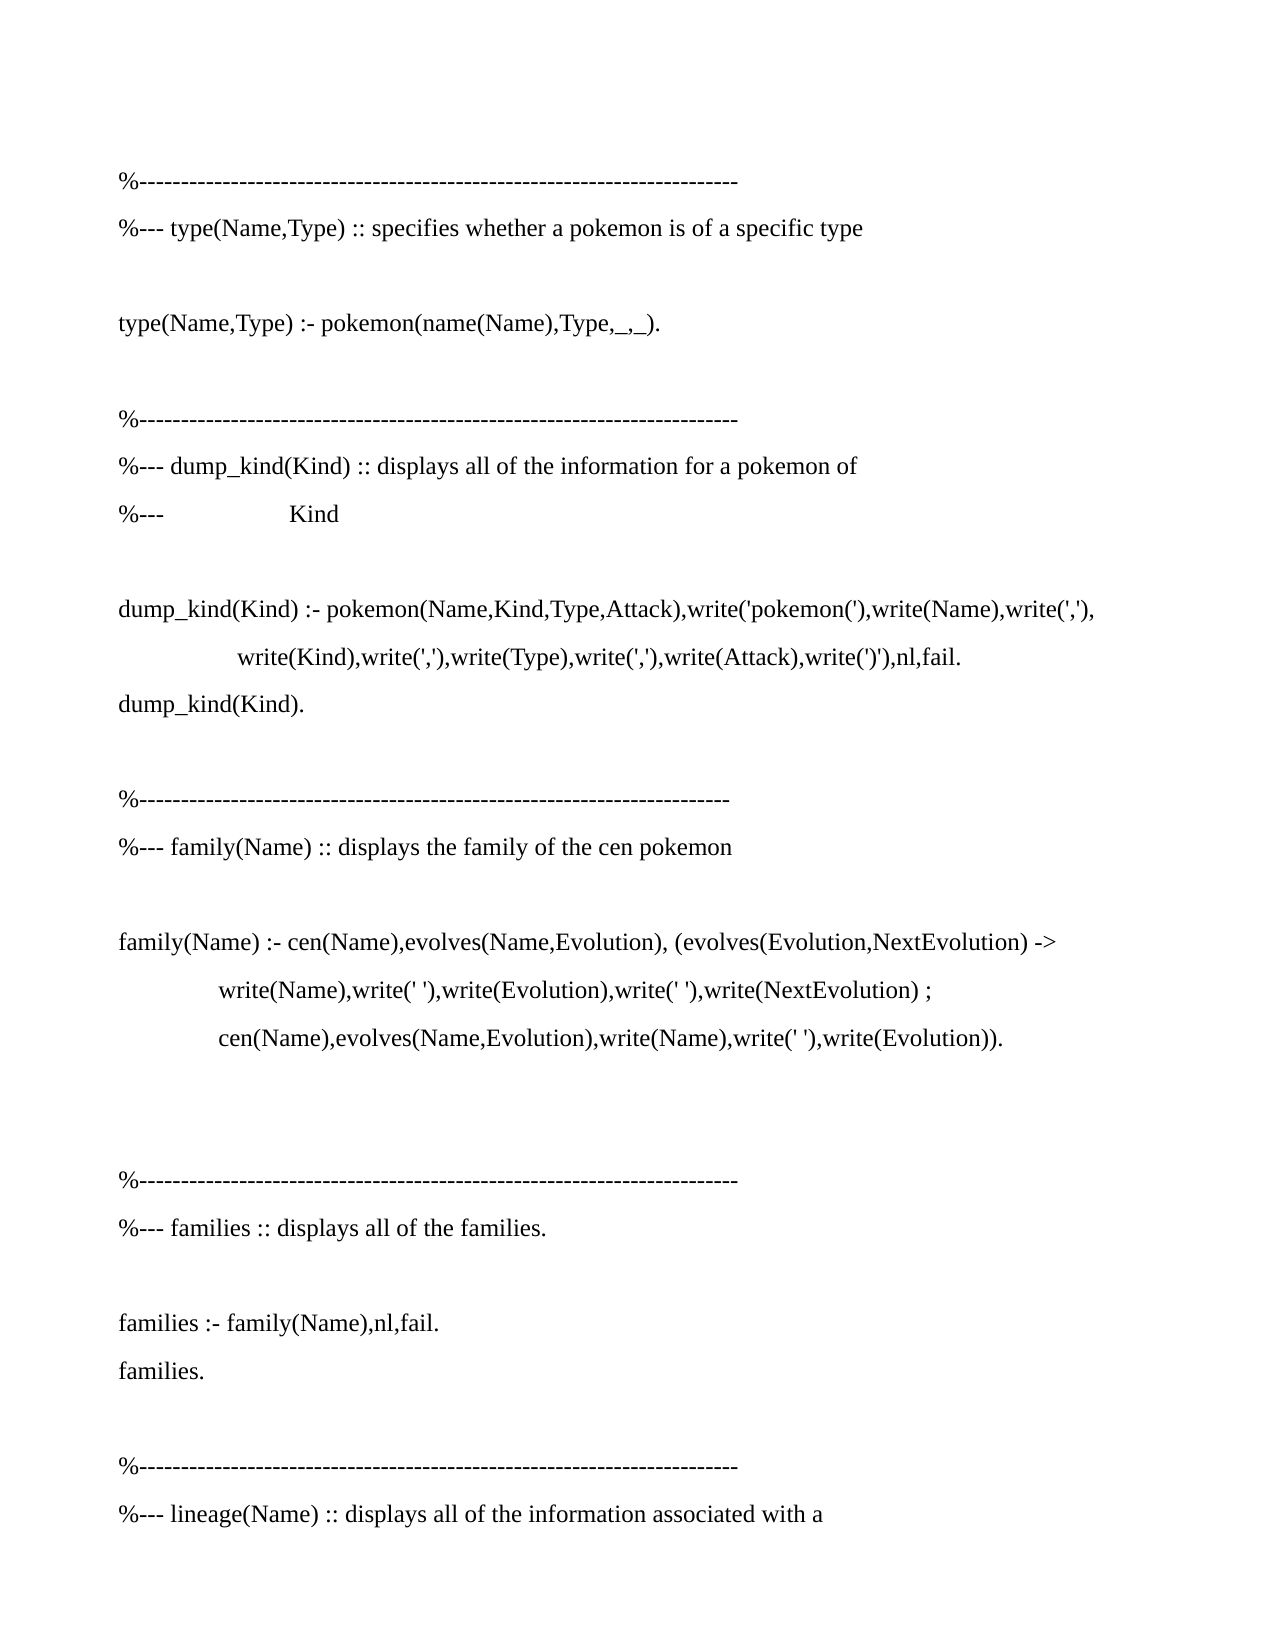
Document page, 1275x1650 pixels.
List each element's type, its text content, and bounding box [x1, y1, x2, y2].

text %--- families :: displays all of the families. [118, 1213, 1157, 1242]
text %------------------------------------------------------------------------ [118, 404, 1157, 432]
text %--- type(Name,Type) :: specifies whether a pokemon is of a specific type [118, 213, 1157, 242]
text %------------------------------------------------------------------------ [118, 1451, 1157, 1480]
text write(Name),write(' '),write(Evolution),write(' '),write(NextEvolution) ; [118, 975, 1157, 1004]
text %------------------------------------------------------------------------ [118, 166, 1157, 194]
text family(Name) :- cen(Name),evolves(Name,Evolution), (evolves(Evolution,NextEvolution) -> [118, 927, 1157, 956]
text type(Name,Type) :- pokemon(name(Name),Type,_,_). [118, 308, 1157, 337]
text families. [118, 1356, 1157, 1384]
text %--- dump_kind(Kind) :: displays all of the information for a pokemon of [118, 451, 1157, 480]
text dump_kind(Kind) :- pokemon(Name,Kind,Type,Attack),write('pokemon('),write(Name),write(','), [118, 594, 1157, 623]
text %--- lineage(Name) :: displays all of the information associated with a [118, 1499, 1157, 1527]
text %------------------------------------------------------------------------ [118, 1165, 1157, 1194]
text families :- family(Name),nl,fail. [118, 1308, 1157, 1337]
text dump_kind(Kind). [118, 689, 1157, 718]
text %----------------------------------------------------------------------- [118, 784, 1157, 813]
text cen(Name),evolves(Name,Evolution),write(Name),write(' '),write(Evolution)). [118, 1023, 1157, 1051]
text write(Kind),write(','),write(Type),write(','),write(Attack),write(')'),nl,fail. [118, 642, 1157, 671]
text %--- family(Name) :: displays the family of the cen pokemon [118, 832, 1157, 861]
text %--- Kind [118, 499, 1157, 528]
